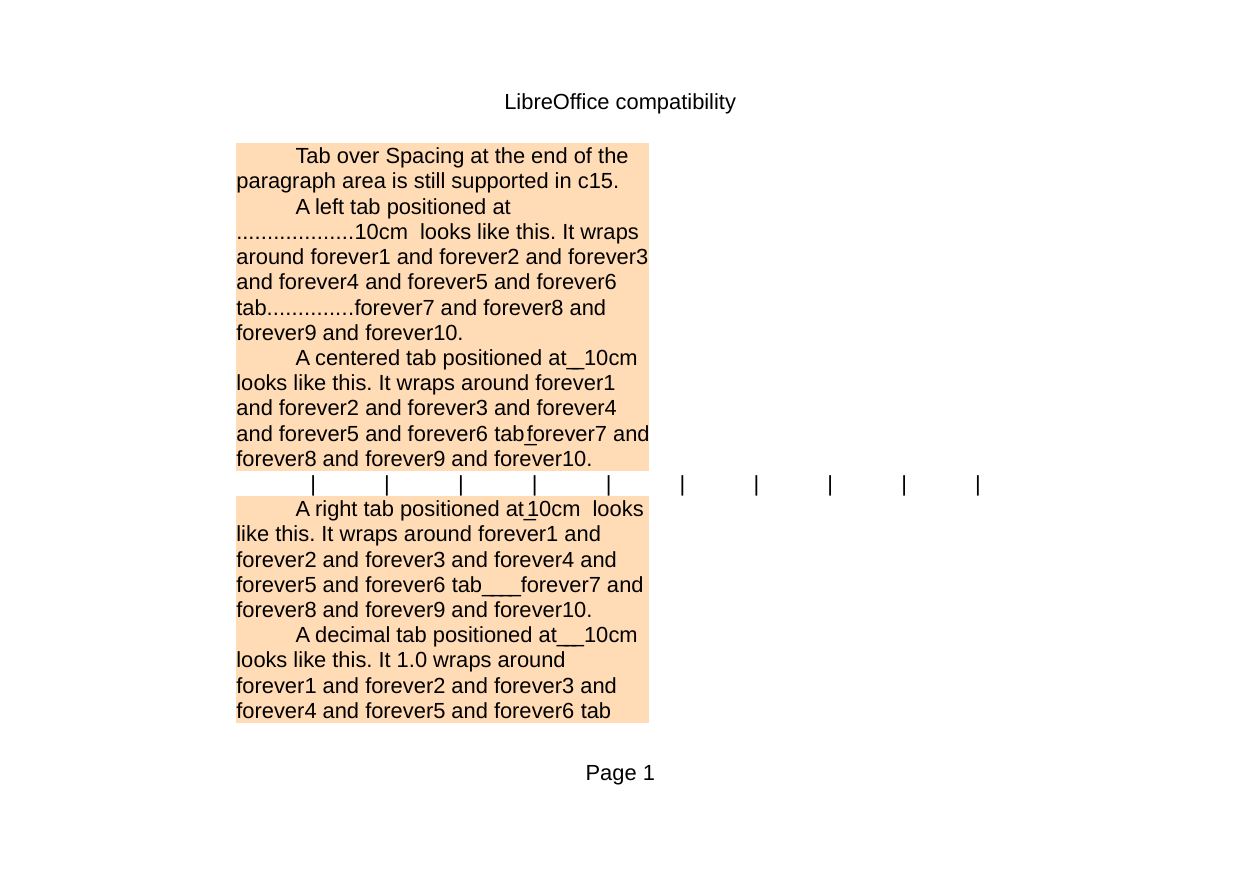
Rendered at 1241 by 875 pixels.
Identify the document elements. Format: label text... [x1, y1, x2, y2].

text A right tab positioned at 10cm looks like this. It wraps around forever1 and forever2 and forever3 and forever4 and forever5 and forever6 tab forever7 and forever8 and forever9 and forever10. [236, 496, 649, 622]
text Tab over Spacing at the end of the paragraph area is still supported in c15. [236, 143, 649, 194]
text A left tab positioned at 10cm looks like this. It wraps around forever1 and forever2 and forever3 and forever4 and forever5 and forever6 tab forever7 and forever8 and forever9 and forever10. [236, 194, 649, 345]
text A centered tab positioned at 10cm looks like this. It wraps around forever1 and forever2 and forever3 and forever4 and forever5 and forever6 tab forever7 and forever8 and forever9 and forever10. [236, 345, 649, 471]
text | | | | | | | | | | [236, 471, 1004, 496]
text A decimal tab positioned at 10cm looks like this. It 1.0 wraps around forever1 and forever2 and forever3 and forever4 and forever5 and forever6 tab forever7 and forever8 and forever9 and forever10. [236, 622, 649, 723]
